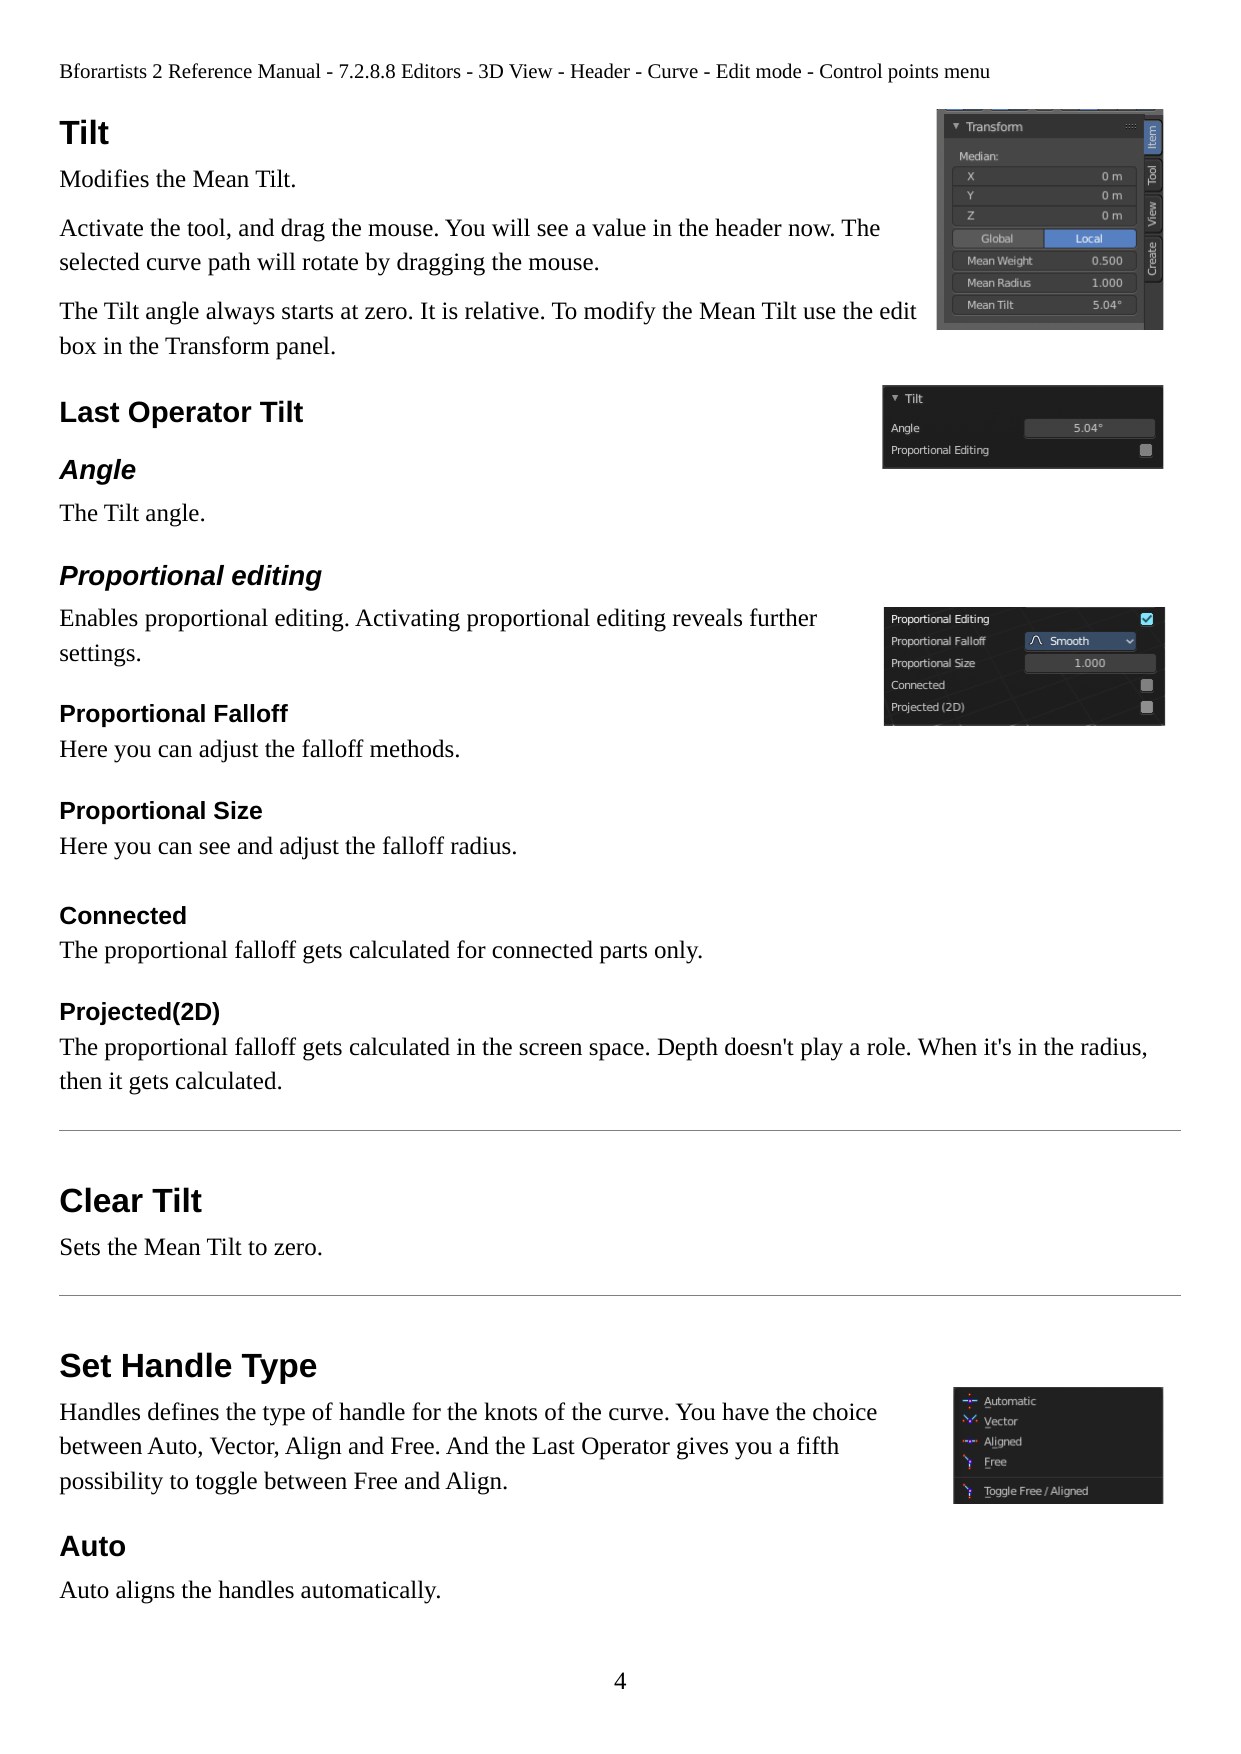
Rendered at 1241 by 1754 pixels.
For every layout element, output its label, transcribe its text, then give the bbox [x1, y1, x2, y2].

text Activate the tool, and drag the mouse. You will see a value in the header now. The selected curve path will rotate by dragging the mouse. [59, 213, 936, 276]
text Handles defines the type of handle for the knots of the curve. You have the choice between Auto, Vector, Align and Free. And the Last Operator gives you a fifth possibility to toggle between Free and Align. [59, 1397, 953, 1494]
text The proportional falloff gets calculated for connected parts only. [59, 936, 1181, 964]
text Here you can see and adjust the falloff radius. [59, 831, 1181, 859]
text The Tilt angle always starts at zero. It is relative. To modify the Mean Tilt use the edit box in the Transform panel. [59, 296, 1181, 359]
picture [936, 109, 1164, 330]
subtitle Projected(2D) [59, 997, 1181, 1026]
picture [883, 607, 1166, 726]
text Enables proportional editing. Activating proportional editing reveals further settings. [59, 603, 1181, 667]
picture [953, 1387, 1164, 1504]
text The proportional falloff gets calculated in the screen space. Depth doesn't play a role. When it's in the radius, then it gets calculated. [59, 1032, 1181, 1095]
subtitle Proportional Falloff [59, 699, 1181, 728]
picture [882, 385, 1164, 469]
subtitle Connected [59, 901, 1181, 929]
subtitle Clear Tilt [59, 1180, 1181, 1219]
subtitle Proportional editing [59, 559, 1181, 591]
text Auto aligns the handles automatically. [59, 1576, 1181, 1604]
text Here you can adjust the falloff methods. [59, 734, 1181, 763]
text The Tilt angle. [59, 498, 1181, 526]
subtitle Auto [59, 1529, 1181, 1563]
subtitle Angle [59, 453, 1181, 485]
subtitle Tilt [59, 113, 936, 151]
subtitle [1164, 113, 1181, 151]
text [1164, 164, 1181, 192]
subtitle Last Operator Tilt [59, 394, 882, 428]
subtitle Proportional Size [59, 796, 1181, 824]
subtitle [1164, 394, 1181, 428]
text Modifies the Mean Tilt. [59, 164, 936, 192]
subtitle Set Handle Type [59, 1346, 1181, 1384]
text Sets the Mean Tilt to zero. [59, 1232, 1181, 1260]
